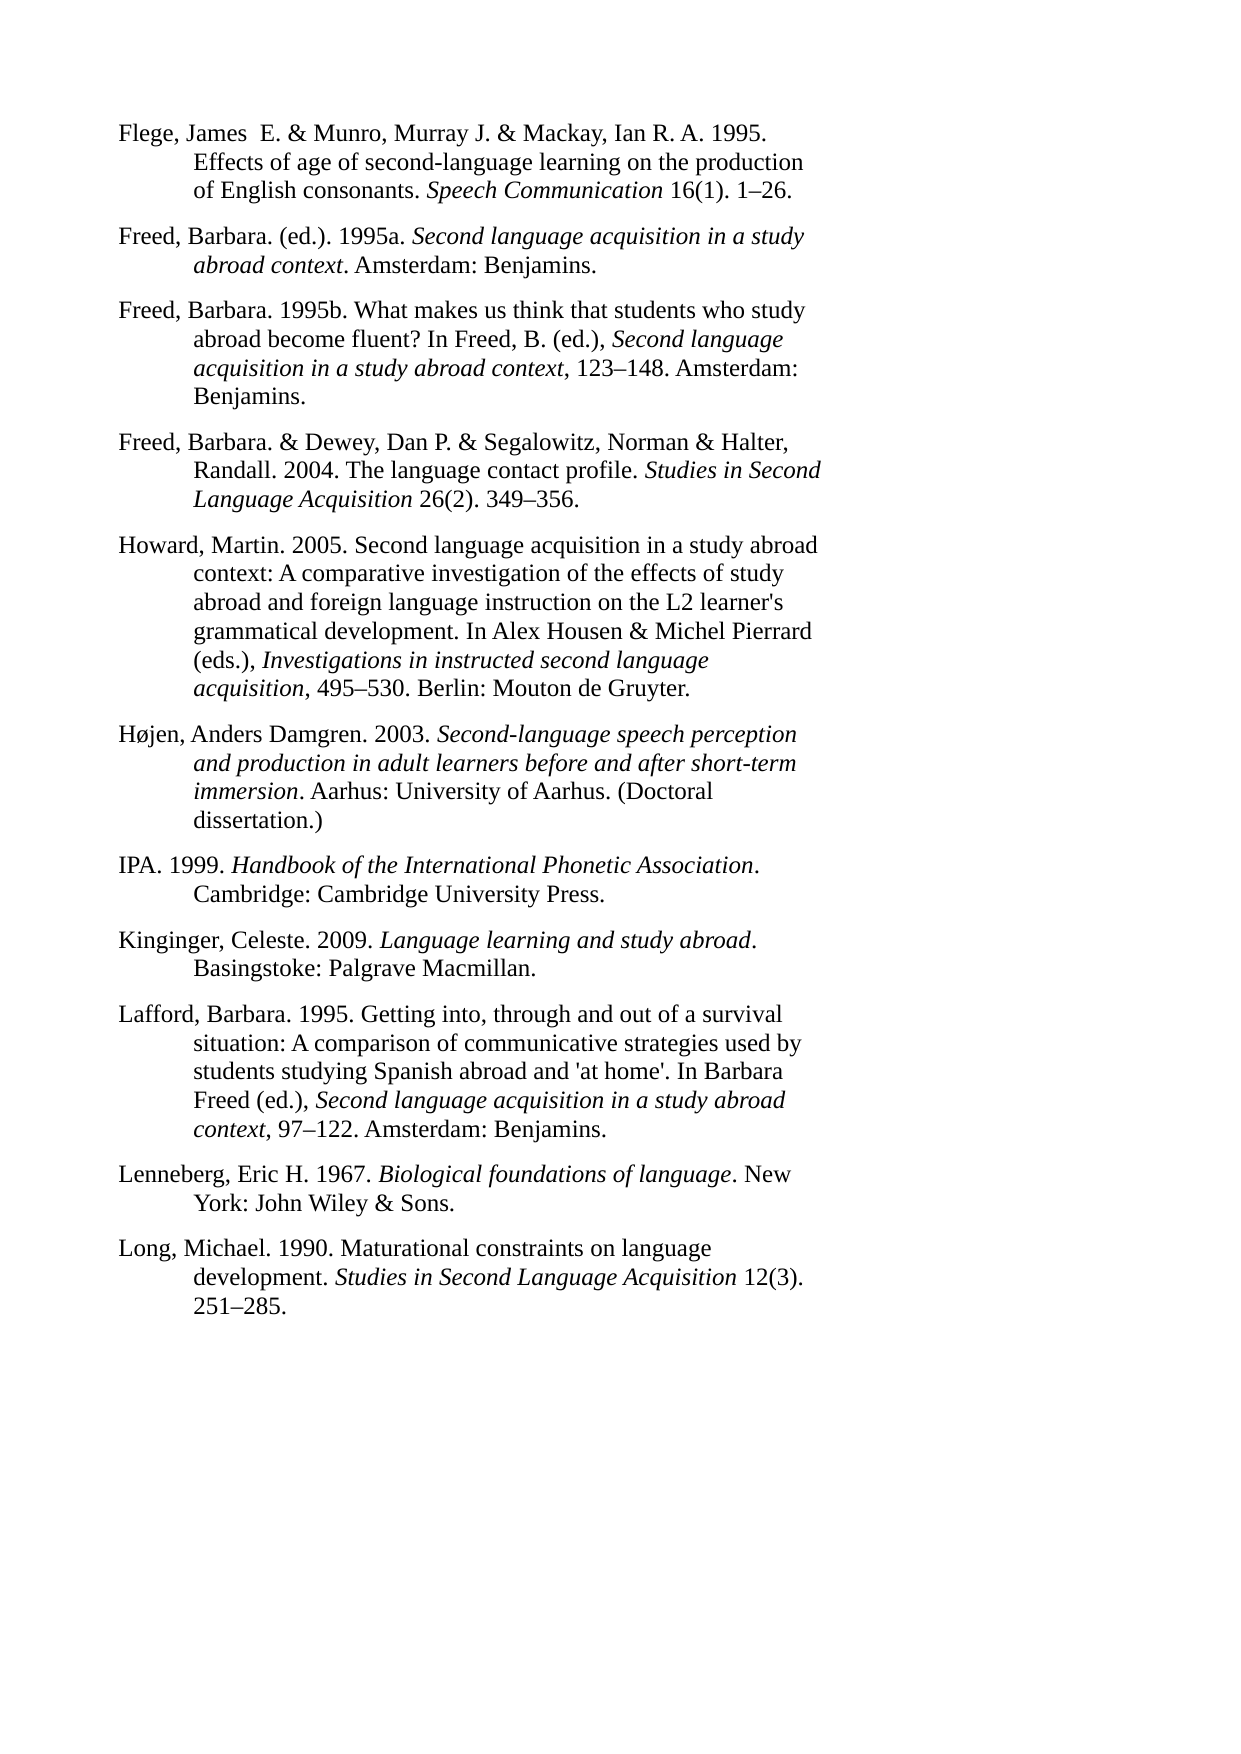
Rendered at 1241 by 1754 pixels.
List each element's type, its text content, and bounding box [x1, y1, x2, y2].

text Freed, Barbara. & Dewey, Dan P. & Segalowitz, Norman & Halter, Randall. 2004. The language contact profile. Studies in Second Language Acquisition 26(2). 349–356. [118, 427, 827, 513]
text Long, Michael. 1990. Maturational constraints on language development. Studies in Second Language Acquisition 12(3). 251–285. [118, 1233, 827, 1320]
text Howard, Martin. 2005. Second language acquisition in a study abroad context: A comparative investigation of the effects of study abroad and foreign language instruction on the L2 learner's grammatical development. In Alex Housen & Michel Pierrard (eds.), Investigations in instructed second language acquisition, 495–530. Berlin: Mouton de Gruyter. [118, 530, 827, 702]
text IPA. 1999. Handbook of the International Phonetic Association. Cambridge: Cambridge University Press. [118, 851, 827, 908]
text Kinginger, Celeste. 2009. Language learning and study abroad. Basingstoke: Palgrave Macmillan. [118, 925, 827, 982]
text Lafford, Barbara. 1995. Getting into, through and out of a survival situation: A comparison of communicative strategies used by students studying Spanish abroad and 'at home'. In Barbara Freed (ed.), Second language acquisition in a study abroad context, 97–122. Amsterdam: Benjamins. [118, 999, 827, 1143]
text Freed, Barbara. (ed.). 1995a. Second language acquisition in a study abroad context. Amsterdam: Benjamins. [118, 221, 827, 278]
text Højen, Anders Damgren. 2003. Second-language speech perception and production in adult learners before and after short-term immersion. Aarhus: University of Aarhus. (Doctoral dissertation.) [118, 719, 827, 834]
text Freed, Barbara. 1995b. What makes us think that students who study abroad become fluent? In Freed, B. (ed.), Second language acquisition in a study abroad context, 123–148. Amsterdam: Benjamins. [118, 295, 827, 410]
text Lenneberg, Eric H. 1967. Biological foundations of language. New York: John Wiley & Sons. [118, 1159, 827, 1217]
text Flege, James E. & Munro, Murray J. & Mackay, Ian R. A. 1995. Effects of age of second-language learning on the production of English consonants. Speech Communication 16(1). 1–26. [118, 118, 827, 204]
